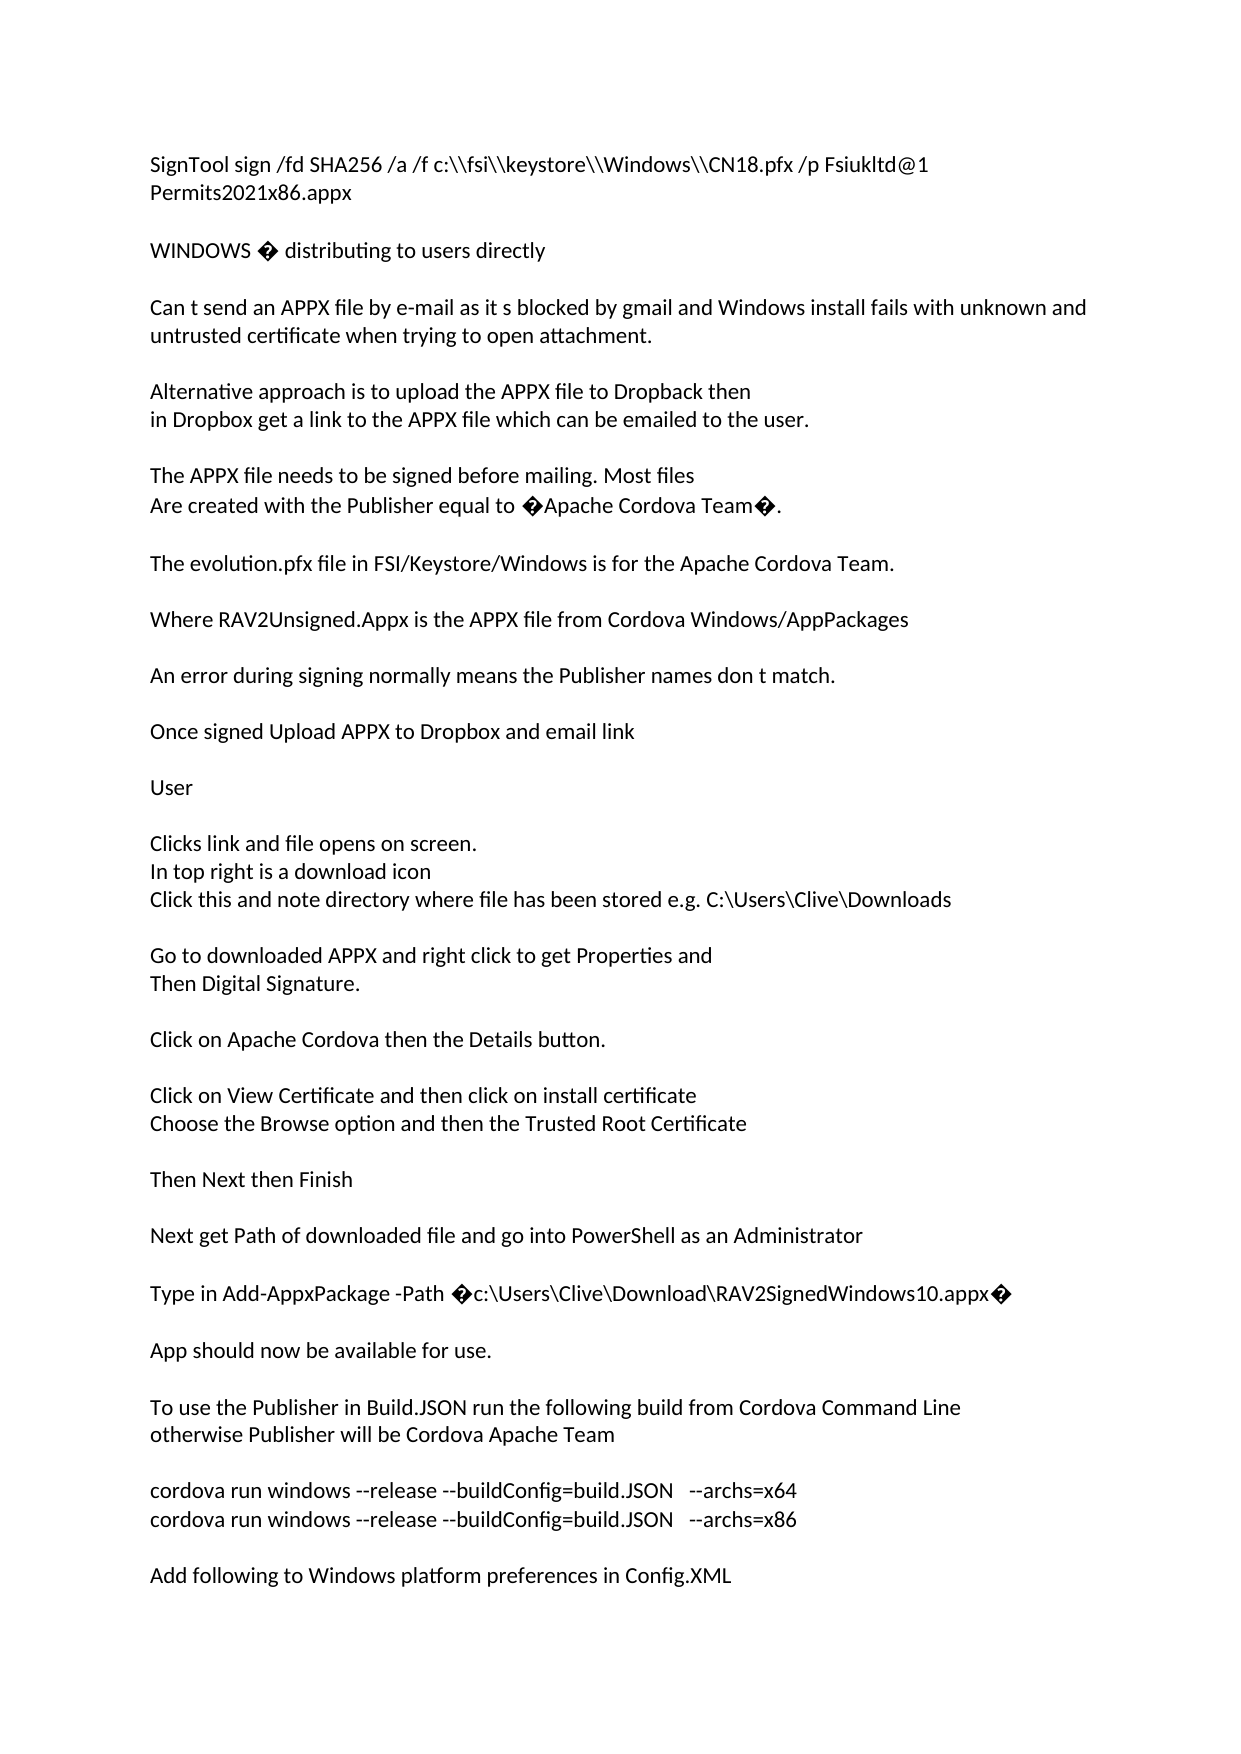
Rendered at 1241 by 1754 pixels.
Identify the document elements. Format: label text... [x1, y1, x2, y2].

text cordova run windows --release --buildConfig=build.JSON --archs=x86 [150, 1505, 1090, 1533]
text Where RAV2Unsigned.Appx is the APPX file from Cordova Windows/AppPackages [150, 605, 1090, 633]
text To use the Publisher in Build.JSON run the following build from Cordova Command Line [150, 1393, 1090, 1421]
text in Dropbox get a link to the APPX file which can be emailed to the user. [150, 405, 1090, 433]
text SignTool sign /fd SHA256 /a /f c:\\fsi\\keystore\\Windows\\CN18.pfx /p Fsiukltd@1 Permits2021x86.appx [150, 150, 1090, 206]
text Click on Apache Cordova then the Details button. [150, 1025, 1090, 1053]
text In top right is a download icon [150, 857, 1090, 885]
text Clicks link and file opens on screen. [150, 829, 1090, 857]
text An error during signing normally means the Publisher names don t match. [150, 661, 1090, 689]
text App should now be available for use. [150, 1337, 1090, 1364]
text Click this and note directory where file has been stored e.g. C:\Users\Clive\Downloads [150, 885, 1090, 913]
text cordova run windows --release --buildConfig=build.JSON --archs=x64 [150, 1477, 1090, 1505]
text Next get Path of downloaded file and go into PowerShell as an Administrator [150, 1221, 1090, 1249]
text Are created with the Publisher equal to �Apache Cordova Team�. [150, 489, 1090, 521]
text WINDOWS � distributing to users directly [150, 234, 1090, 265]
text Then Digital Signature. [150, 969, 1090, 997]
text Can t send an APPX file by e-mail as it s blocked by gmail and Windows install fails with unknown and untrusted certificate when trying to open attachment. [150, 293, 1090, 349]
text Click on View Certificate and then click on install certificate [150, 1081, 1090, 1109]
text The evolution.pfx file in FSI/Keystore/Windows is for the Apache Cordova Team. [150, 549, 1090, 577]
text Type in Add-AppxPackage -Path �c:\Users\Clive\Download\RAV2SignedWindows10.appx� [150, 1277, 1090, 1308]
text Alternative approach is to upload the APPX file to Dropback then [150, 377, 1090, 405]
text Then Next then Finish [150, 1165, 1090, 1193]
text Go to downloaded APPX and right click to get Properties and [150, 941, 1090, 969]
text otherwise Publisher will be Cordova Apache Team [150, 1421, 1090, 1449]
text User [150, 773, 1090, 801]
text The APPX file needs to be signed before mailing. Most files [150, 461, 1090, 489]
text Add following to Windows platform preferences in Config.XML [150, 1561, 1090, 1589]
text Choose the Browse option and then the Trusted Root Certificate [150, 1109, 1090, 1137]
text Once signed Upload APPX to Dropbox and email link [150, 717, 1090, 745]
